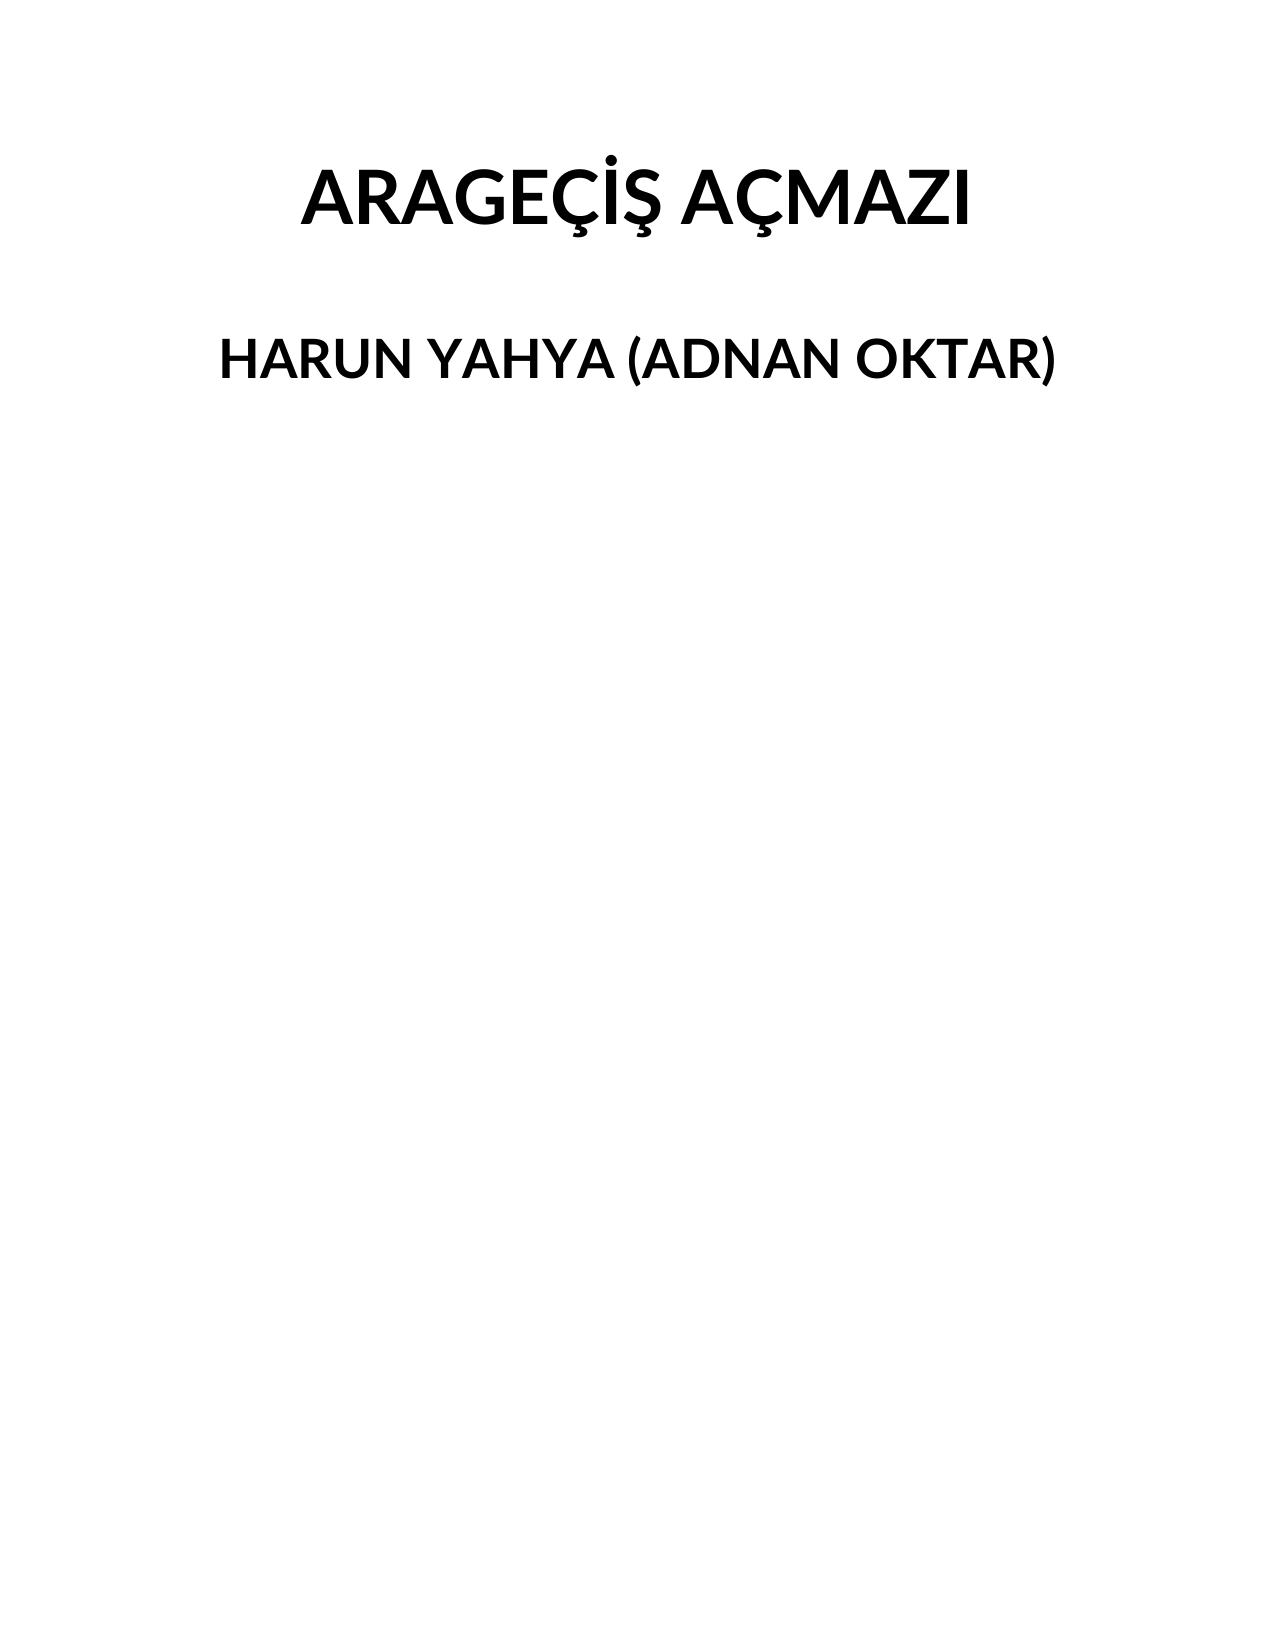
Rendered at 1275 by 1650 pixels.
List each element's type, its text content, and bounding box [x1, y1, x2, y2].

subtitle ARAGEÇİŞ AÇMAZI [75, 150, 1200, 240]
text HARUN YAHYA (ADNAN OKTAR) [75, 325, 1200, 390]
